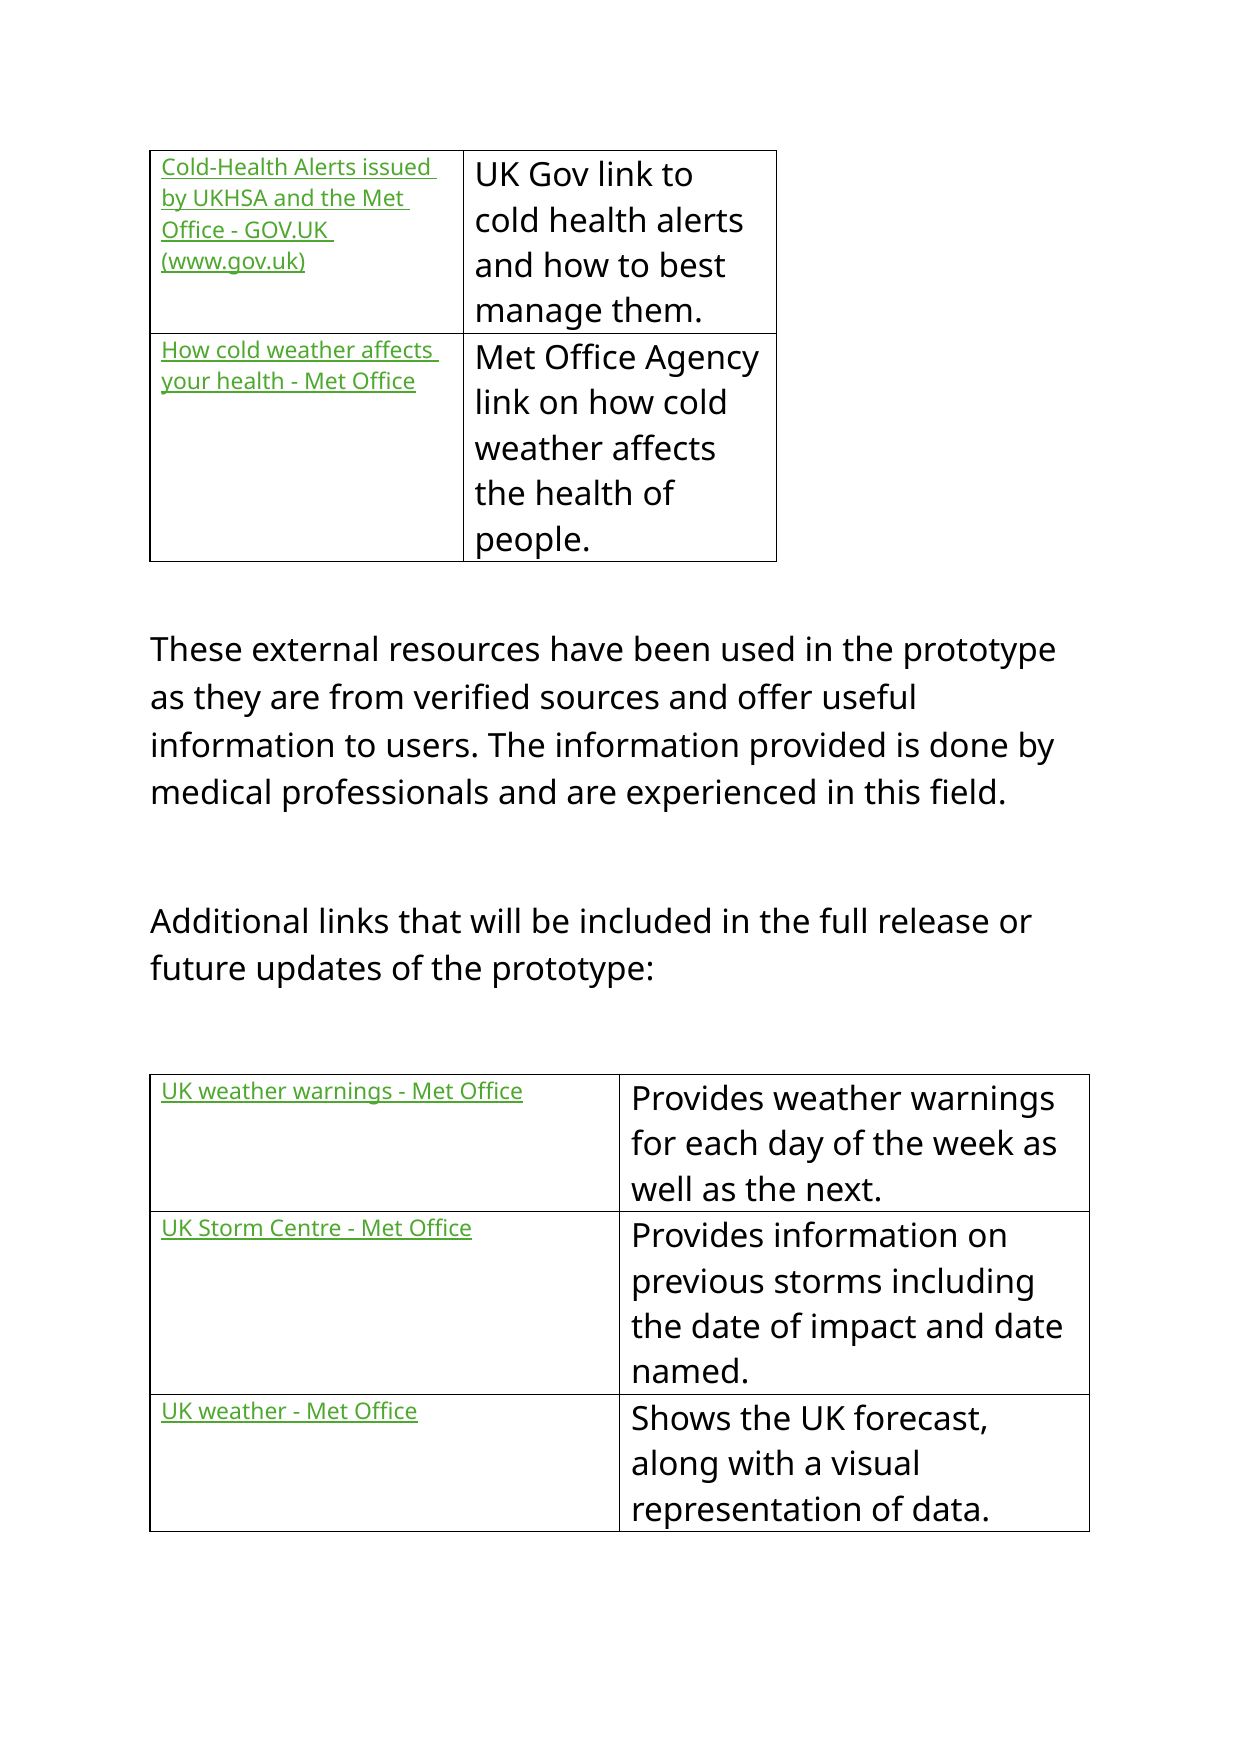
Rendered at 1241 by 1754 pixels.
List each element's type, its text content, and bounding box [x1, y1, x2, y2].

text These external resources have been used in the prototype as they are from verified sources and offer useful information to users. The information provided is done by medical professionals and are experienced in this field. [150, 626, 1090, 814]
table_header Provides weather warnings for each day of the week as well as the next. [620, 1075, 1089, 1211]
table_cell Met Office Agency link on how cold weather affects the health of people. [464, 334, 776, 561]
text Additional links that will be included in the full release or future updates of the prototype: [150, 897, 1090, 991]
table_header Cold-Health Alerts issued by UKHSA and the Met Office - GOV.UK (www.gov.uk) [151, 151, 463, 333]
table_cell Shows the UK forecast, along with a visual representation of data. [620, 1395, 1089, 1531]
table_header UK weather warnings - Met Office [151, 1075, 619, 1211]
table_header UK Gov link to cold health alerts and how to best manage them. [464, 151, 776, 333]
table_cell How cold weather affects your health - Met Office [151, 334, 463, 561]
table_cell Provides information on previous storms including the date of impact and date named. [620, 1212, 1089, 1394]
table_cell UK weather - Met Office [151, 1395, 619, 1531]
table_cell UK Storm Centre - Met Office [151, 1212, 619, 1394]
